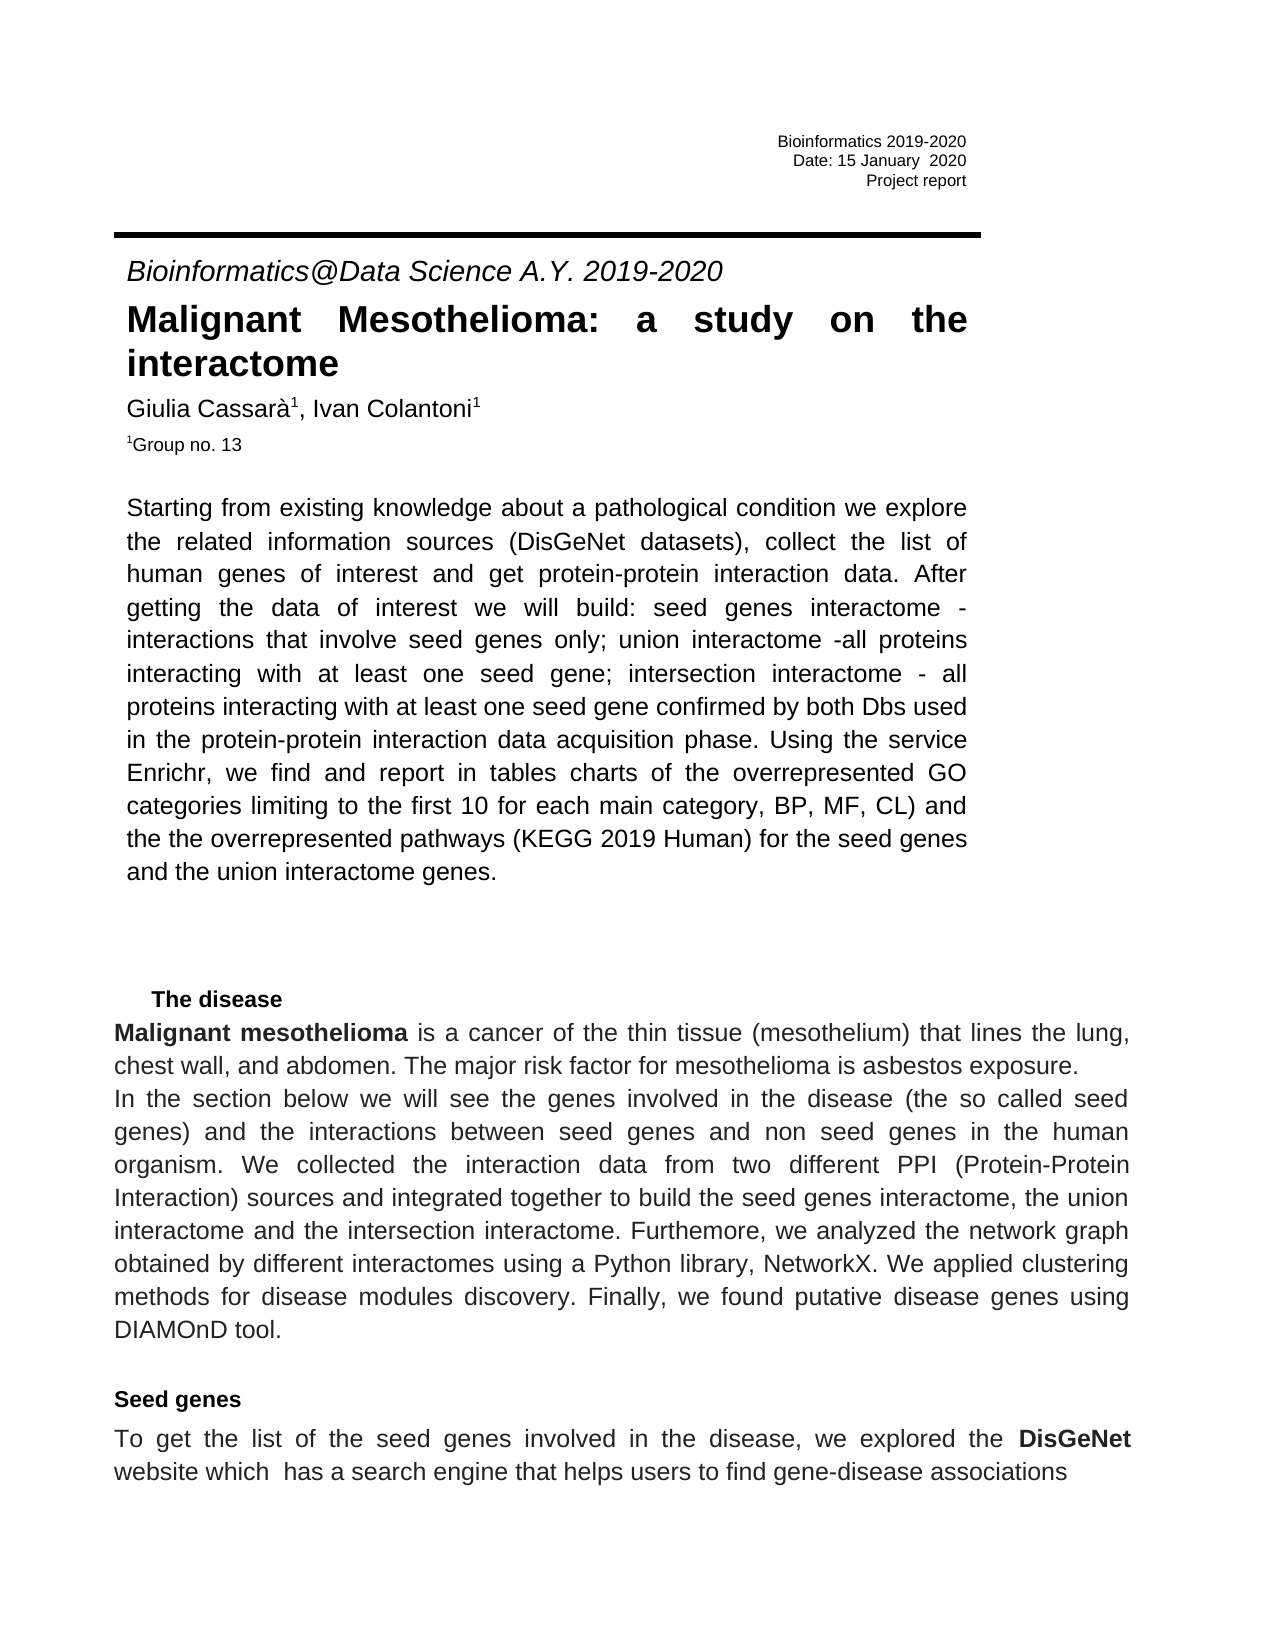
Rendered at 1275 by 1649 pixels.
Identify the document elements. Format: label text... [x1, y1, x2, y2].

text The disease [151, 986, 1131, 1013]
text Project report [114, 170, 966, 189]
text Bioinformatics 2019-2020 [114, 132, 966, 151]
text Seed genes [114, 1386, 1131, 1412]
table_header Bioinformatics@Data Science A.Y. 2019-2020 Malignant Mesothelioma: a study on the interactome Giulia Cassarà1, Ivan Colantoni1 1Group no. 13 Starting from existing knowledge about a pathological condition we explore the related information sources (DisGeNet datasets), collect the list of human genes of interest and get protein-protein interaction data. After getting the data of interest we will build: seed genes interactome - interactions that involve seed genes only; union interactome -all proteins interacting with at least one seed gene; intersection interactome - all proteins interacting with at least one seed gene confirmed by both Dbs used in the protein-protein interaction data acquisition phase. Using the service Enrichr, we find and report in tables charts of the overrepresented GO categories limiting to the first 10 for each main category, BP, MF, CL) and the the overrepresented pathways (KEGG 2019 Human) for the seed genes and the union interactome genes. [114, 238, 981, 908]
text Malignant mesothelioma is a cancer of the thin tissue (mesothelium) that lines the lung, chest wall, and abdomen. The major risk factor for mesothelioma is asbestos exposure. [114, 1018, 1131, 1080]
text Date: 15 January 2020 [114, 151, 966, 170]
text To get the list of the seed genes involved in the disease, we explored the DisGeNet website which has a search engine that helps users to find gene-disease associations [114, 1424, 1131, 1486]
text In the section below we will see the genes involved in the disease (the so called seed genes) and the interactions between seed genes and non seed genes in the human organism. We collected the interaction data from two different PPI (Protein-Protein Interaction) sources and integrated together to build the seed genes interactome, the union interactome and the intersection interactome. Furthemore, we analyzed the network graph obtained by different interactomes using a Python library, NetworkX. We applied clustering methods for disease modules discovery. Finally, we found putative disease genes using DIAMOnD tool. [114, 1084, 1131, 1344]
